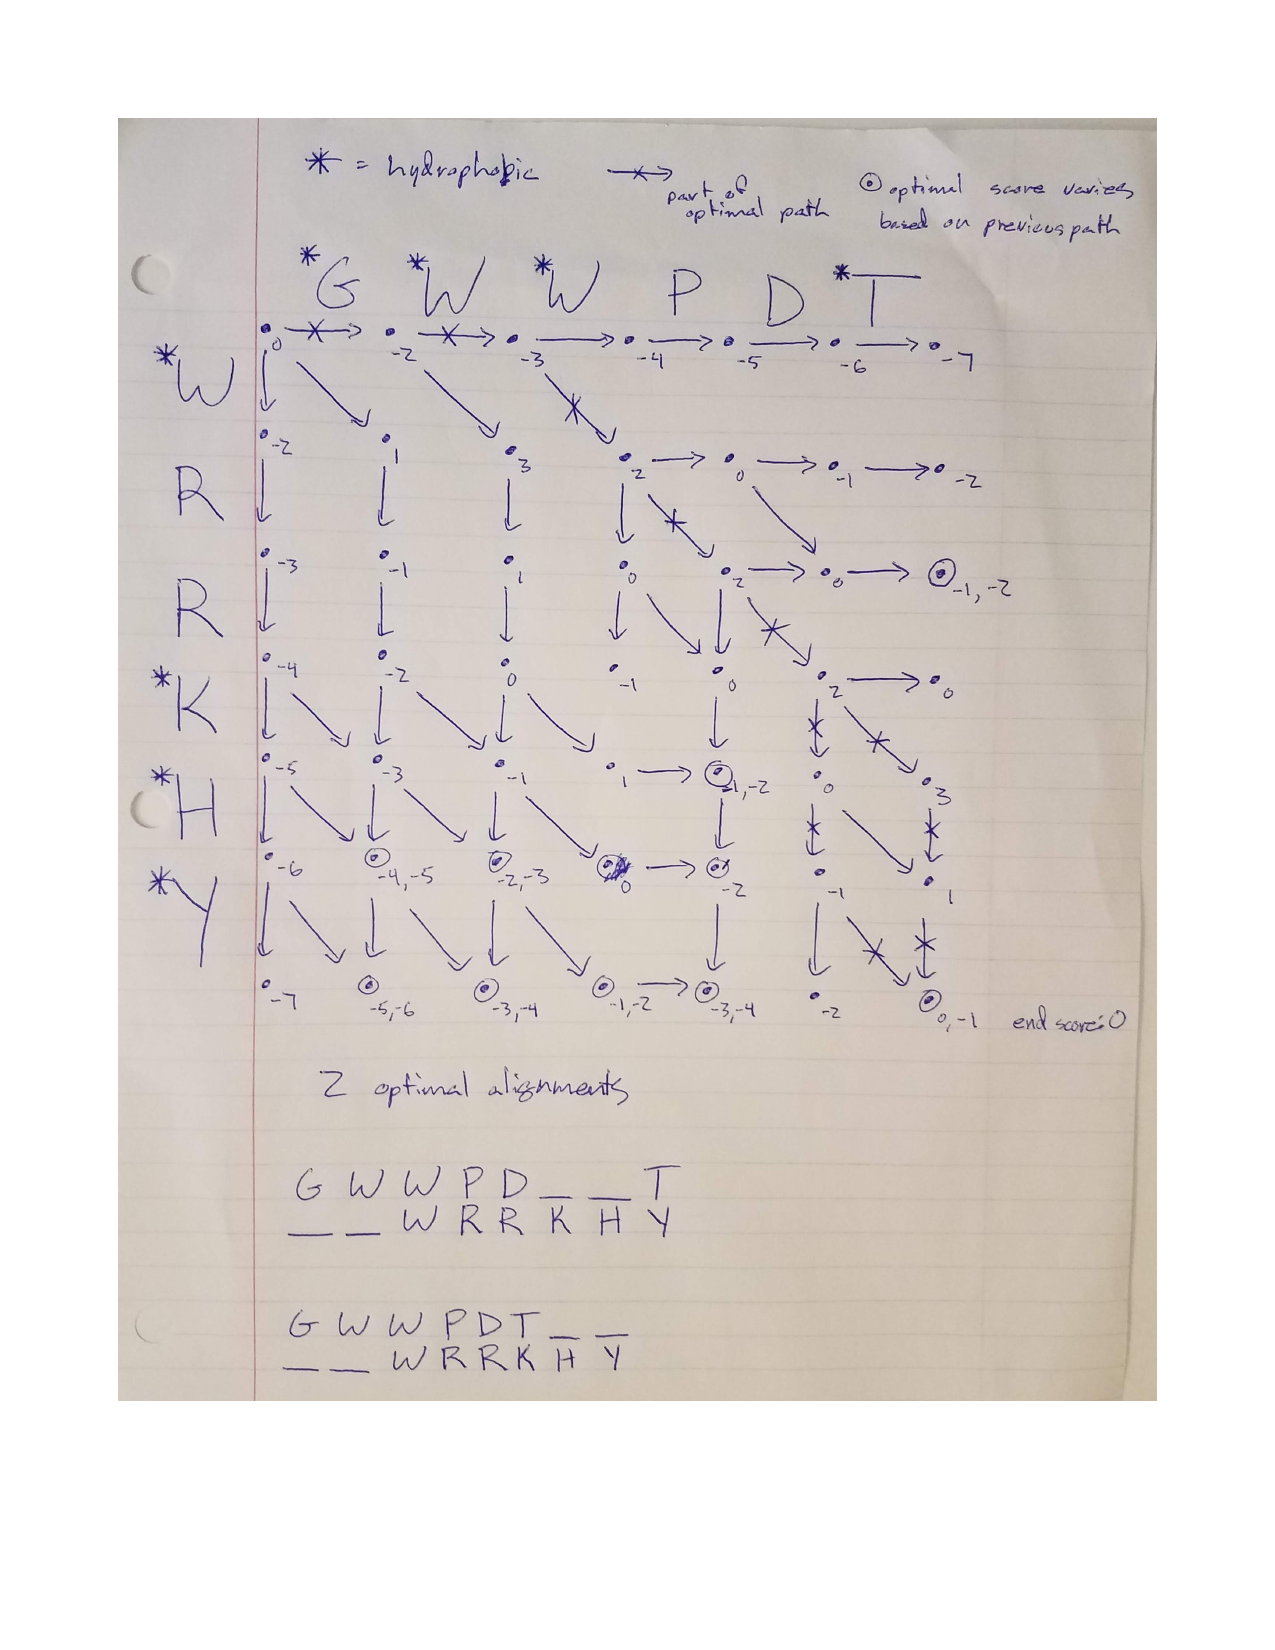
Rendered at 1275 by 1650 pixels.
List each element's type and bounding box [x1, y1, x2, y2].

picture [118, 118, 1157, 1401]
